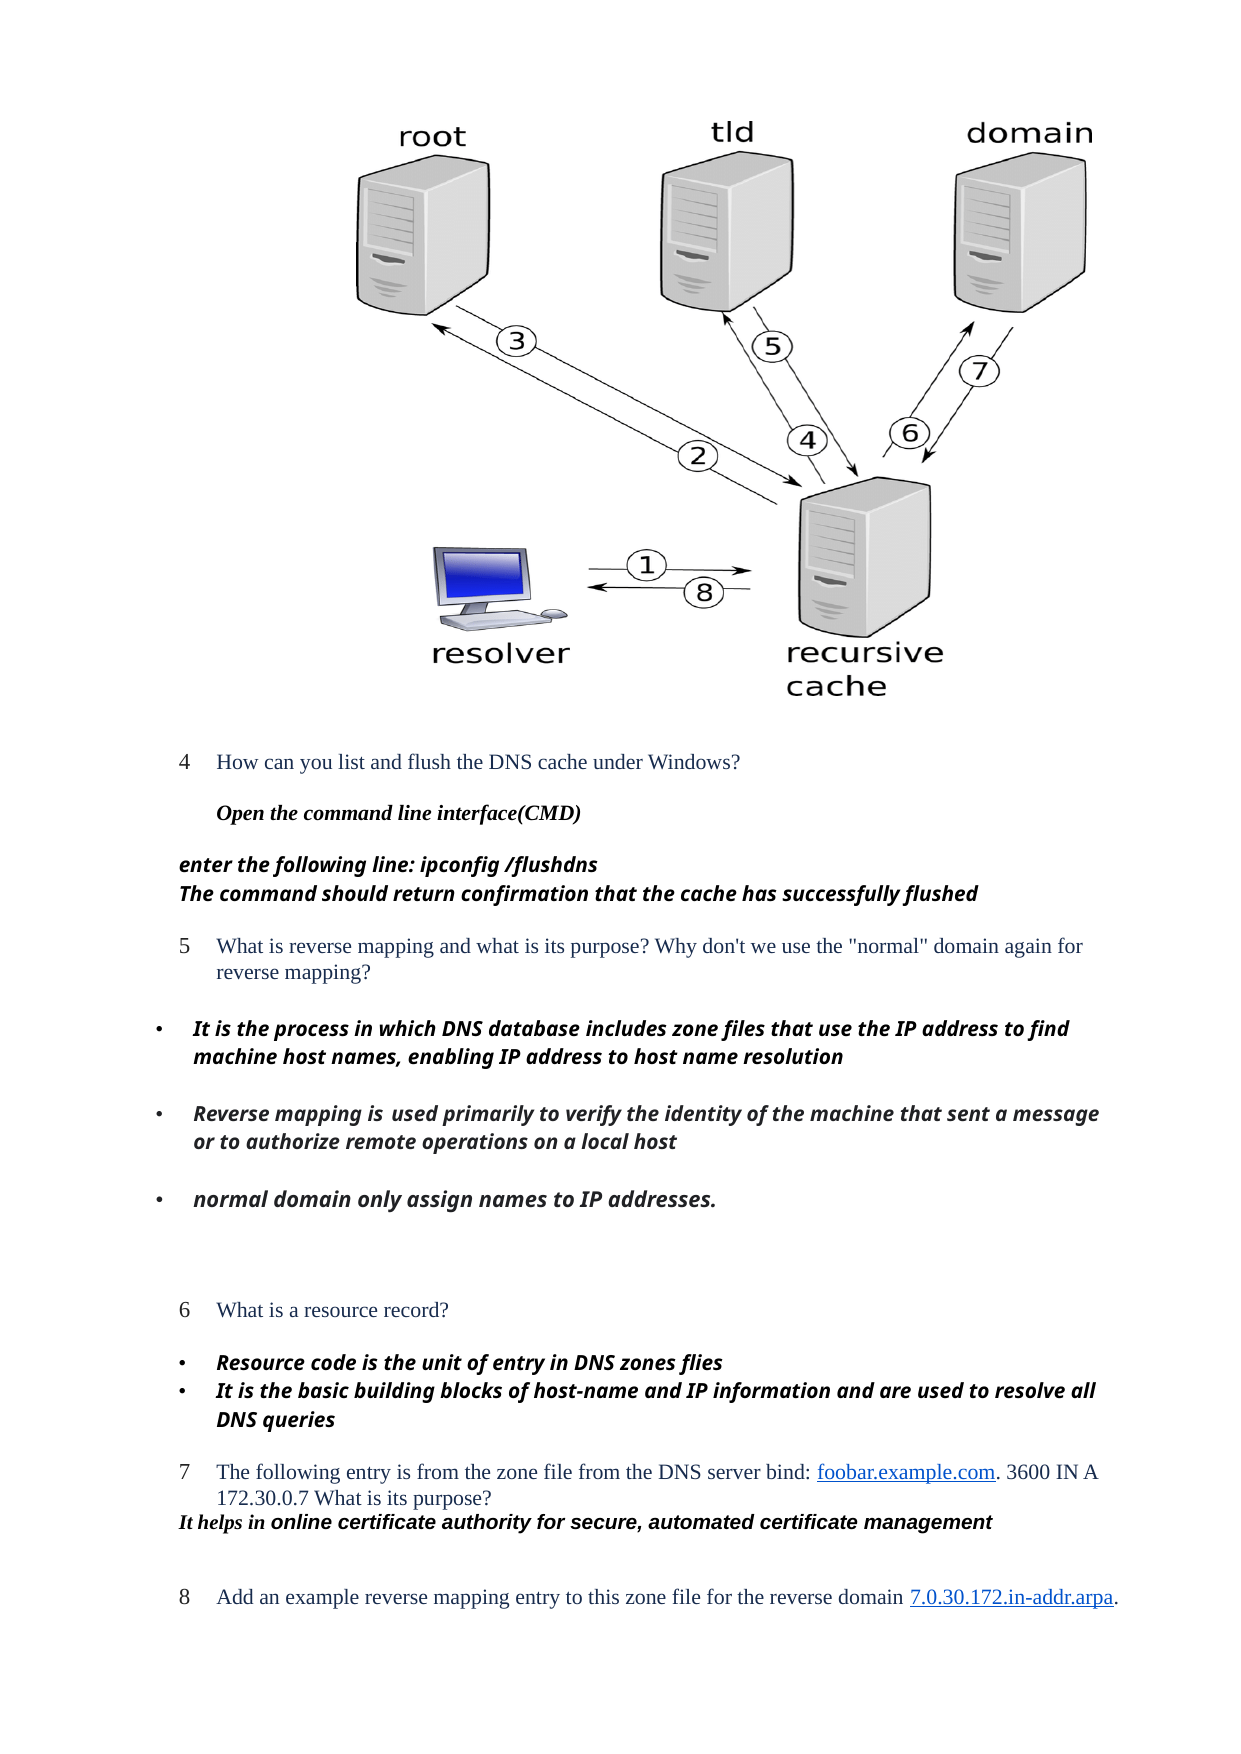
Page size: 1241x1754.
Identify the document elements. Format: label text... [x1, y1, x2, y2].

text It helps in online certificate authority for secure, automated certificate management [178, 1510, 1122, 1534]
list Reverse mapping is used primarily to verify the identity of the machine that sent a message or to authorize remote operations on a local host [156, 1099, 1122, 1156]
list Open the command line interface(CMD) [178, 800, 1122, 825]
list normal domain only assign names to IP addresses. [156, 1184, 1122, 1214]
list It is the basic building blocks of host-name and IP information and are used to resolve all DNS queries [178, 1376, 1122, 1433]
list What is reverse mapping and what is its purpose? Why don't we use the "normal" domain again for reverse mapping? [178, 932, 1122, 984]
list What is a resource record? [178, 1296, 1122, 1323]
picture [356, 121, 1092, 696]
text enter the following line: ipconfig /flushdns [178, 850, 1122, 879]
list Add an example reverse mapping entry to this zone file for the reverse domain 7.0.30.172.in-addr.arpa. [178, 1583, 1122, 1610]
list Resource code is the unit of entry in DNS zones flies [178, 1348, 1122, 1376]
text The command should return confirmation that the cache has successfully flushed [178, 879, 1122, 907]
list The following entry is from the zone file from the DNS server bind: foobar.example.com. 3600 IN A 172.30.0.7 What is its purpose? [178, 1458, 1122, 1510]
list How can you list and flush the DNS cache under Windows? [178, 748, 1122, 775]
list It is the process in which DNS database includes zone files that use the IP address to find machine host names, enabling IP address to host name resolution [156, 1014, 1122, 1071]
